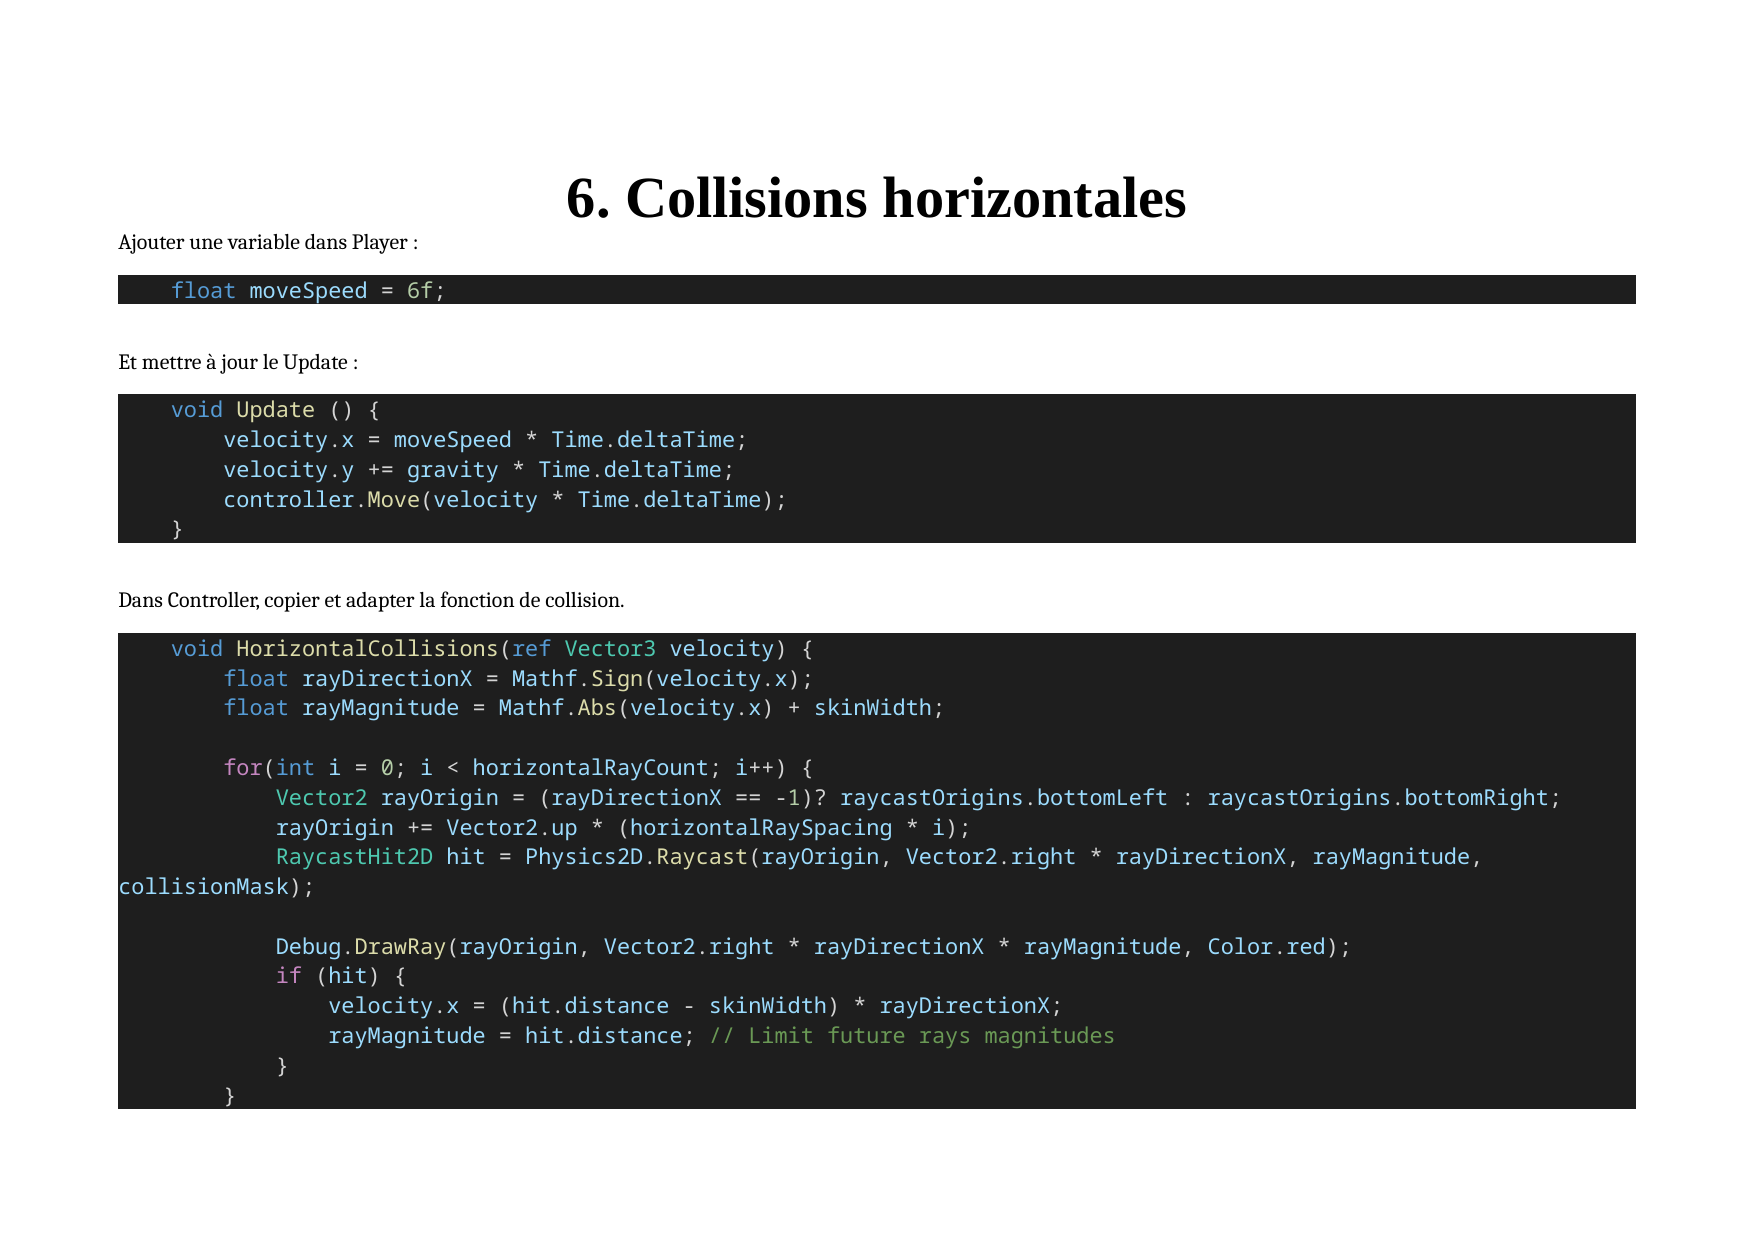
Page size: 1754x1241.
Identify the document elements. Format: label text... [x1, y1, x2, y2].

subtitle 6. Collisions horizontales [118, 163, 1636, 230]
text if (hit) { [118, 960, 1636, 990]
text controller.Move(velocity * Time.deltaTime); [118, 483, 1636, 513]
text for(int i = 0; i < horizontalRayCount; i++) { [118, 752, 1636, 782]
text Ajouter une variable dans Player : [118, 230, 1636, 255]
text float rayMagnitude = Mathf.Abs(velocity.x) + skinWidth; [118, 692, 1636, 722]
text velocity.x = (hit.distance - skinWidth) * rayDirectionX; [118, 990, 1636, 1020]
text void Update () { [118, 394, 1636, 424]
text void HorizontalCollisions(ref Vector3 velocity) { [118, 633, 1636, 662]
text Et mettre à jour le Update : [118, 349, 1636, 374]
text } [118, 1050, 1636, 1079]
text float moveSpeed = 6f; [118, 275, 1636, 304]
text Dans Controller, copier et adapter la fonction de collision. [118, 588, 1636, 613]
text RaycastHit2D hit = Physics2D.Raycast(rayOrigin, Vector2.right * rayDirectionX, rayMagnitude, collisionMask); [118, 841, 1636, 901]
text } [118, 1079, 1636, 1109]
text Vector2 rayOrigin = (rayDirectionX == -1)? raycastOrigins.bottomLeft : raycastOrigins.bottomRight; [118, 782, 1636, 811]
text float rayDirectionX = Mathf.Sign(velocity.x); [118, 662, 1636, 692]
text velocity.y += gravity * Time.deltaTime; [118, 454, 1636, 483]
text velocity.x = moveSpeed * Time.deltaTime; [118, 424, 1636, 454]
text rayOrigin += Vector2.up * (horizontalRaySpacing * i); [118, 811, 1636, 841]
text } [118, 513, 1636, 543]
text Debug.DrawRay(rayOrigin, Vector2.right * rayDirectionX * rayMagnitude, Color.red); [118, 931, 1636, 960]
text rayMagnitude = hit.distance; // Limit future rays magnitudes [118, 1020, 1636, 1050]
